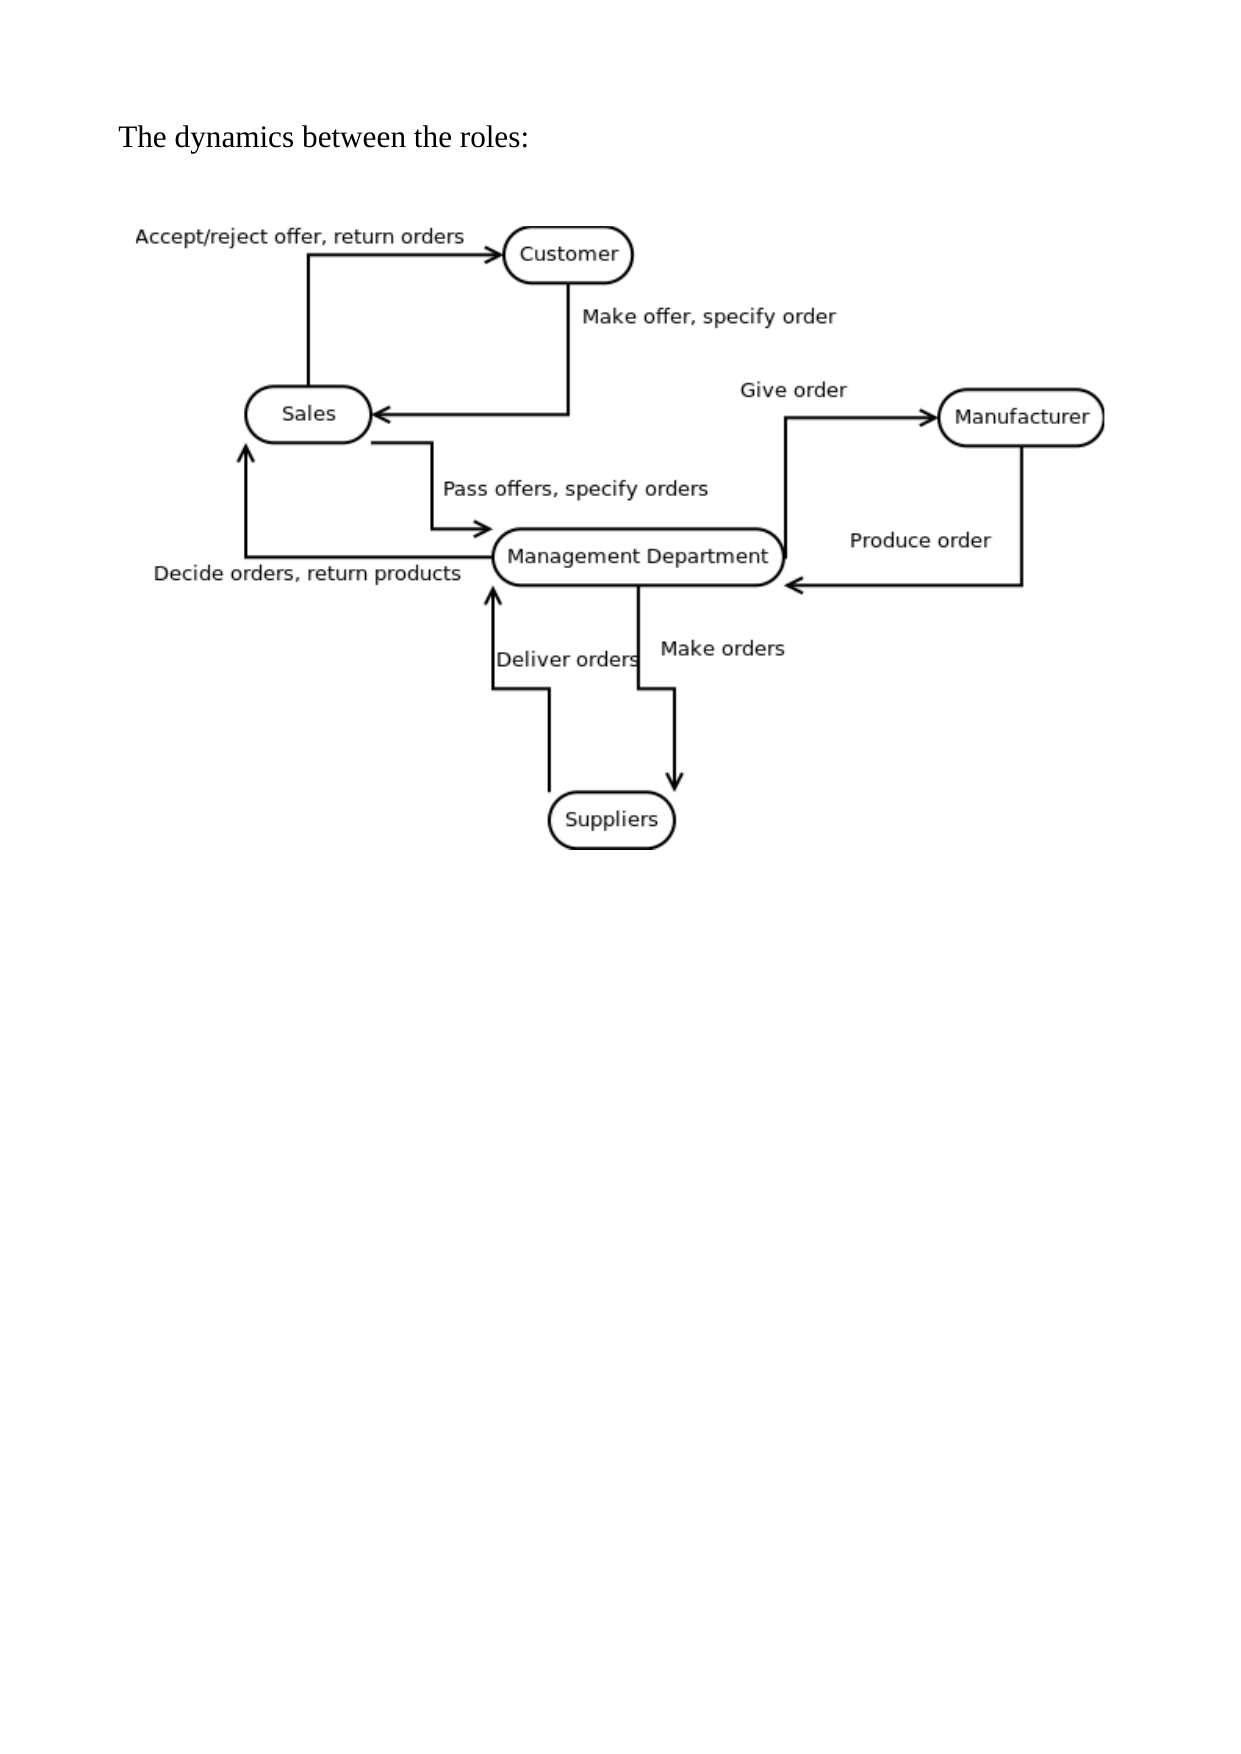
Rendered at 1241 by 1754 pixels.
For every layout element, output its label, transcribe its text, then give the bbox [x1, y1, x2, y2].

text The dynamics between the roles: [118, 118, 1122, 154]
picture [135, 226, 1105, 850]
